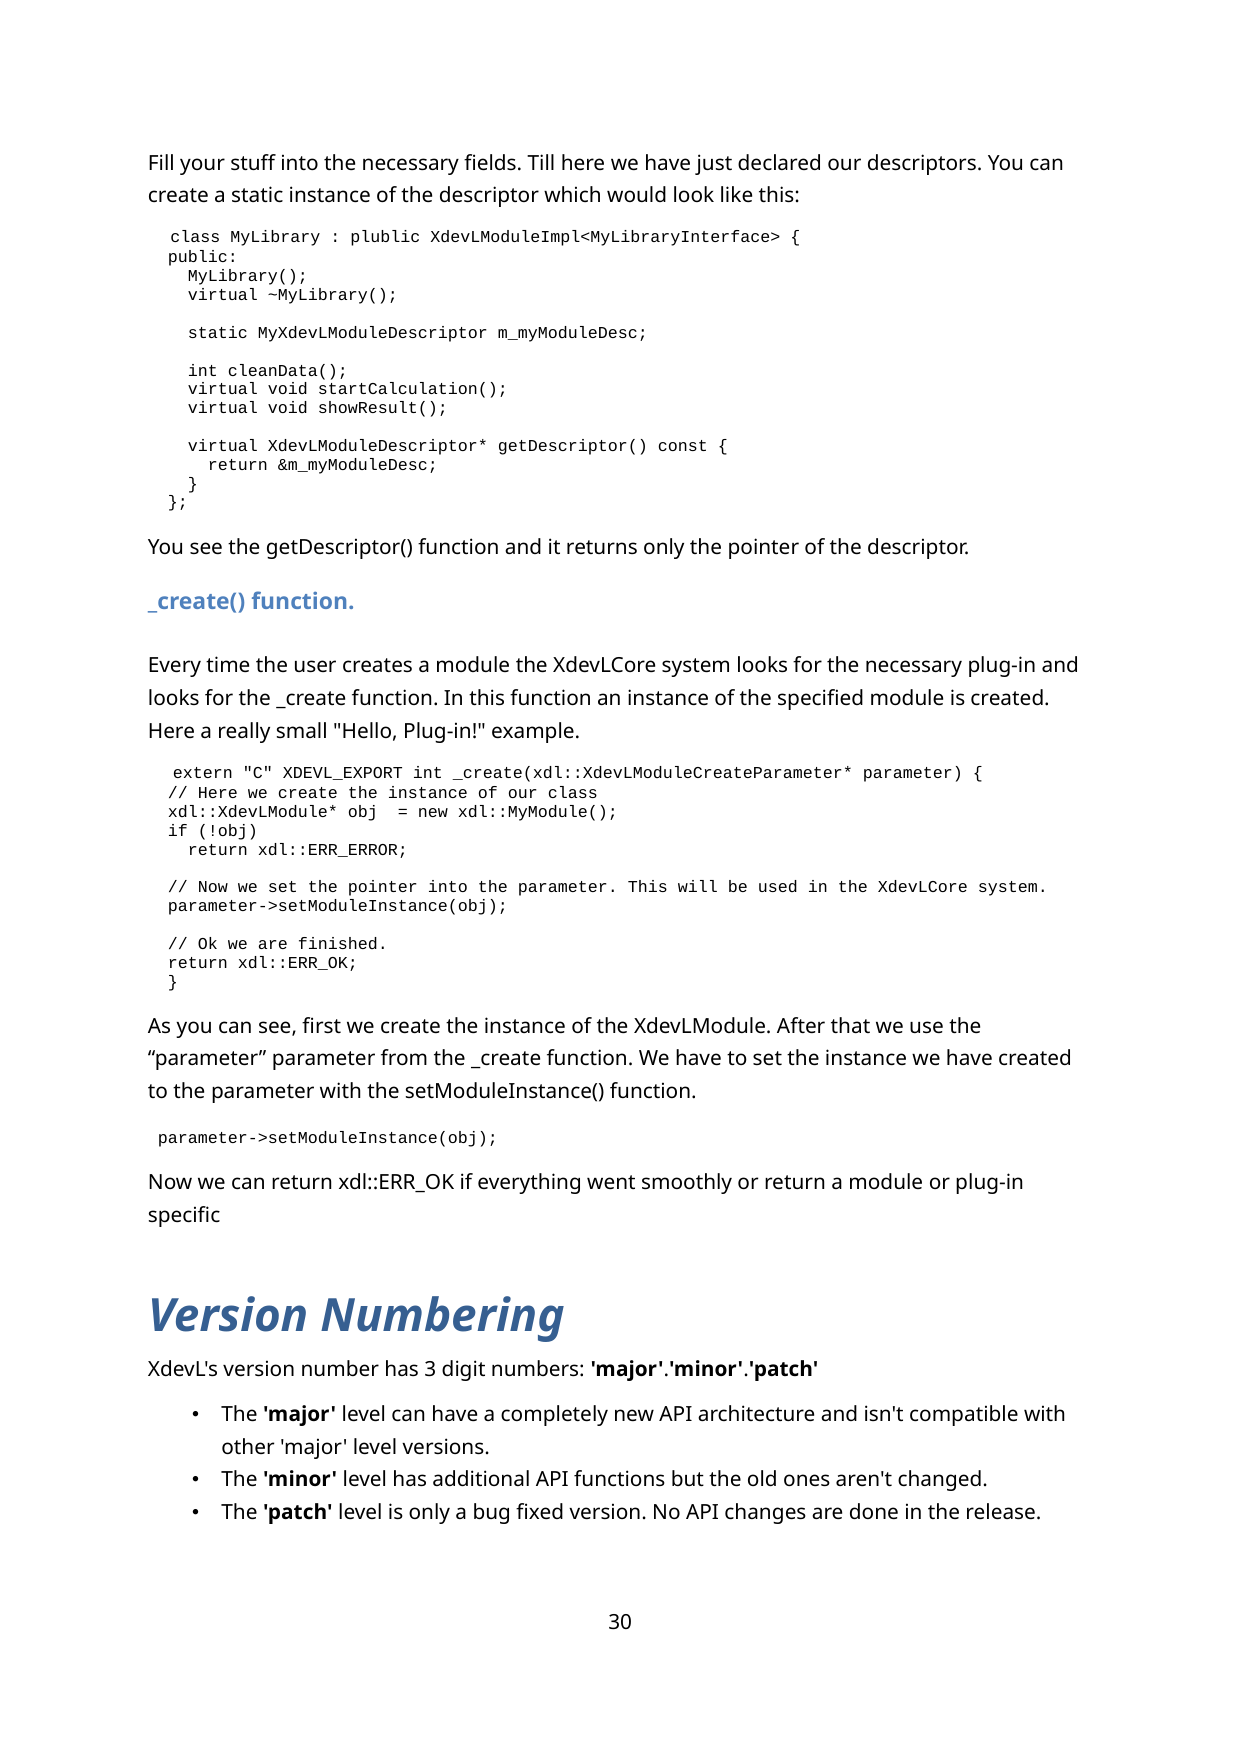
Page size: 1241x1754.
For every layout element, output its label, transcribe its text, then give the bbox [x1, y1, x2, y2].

text } [148, 973, 1092, 992]
list The 'minor' level has additional API functions but the old ones aren't changed. [192, 1464, 1092, 1493]
text // Now we set the pointer into the parameter. This will be used in the XdevLCore system. [148, 879, 1092, 898]
text Every time the user creates a module the XdevLCore system looks for the necessary plug-in and looks for the _create function. In this function an instance of the specified module is created. Here a really small "Hello, Plug-in!" example. [148, 651, 1092, 744]
text MyLibrary(); [148, 268, 1092, 287]
text } [148, 475, 1092, 494]
text virtual XdevLModuleDescriptor* getDescriptor() const { [148, 437, 1092, 456]
text xdl::XdevLModule* obj = new xdl::MyModule(); [148, 803, 1092, 822]
text }; [148, 494, 1092, 513]
text virtual void startCalculation(); [148, 381, 1092, 400]
text class MyLibrary : plublic XdevLModuleImpl<MyLibraryInterface> { [148, 225, 1092, 249]
text virtual ~MyLibrary(); [148, 287, 1092, 306]
subtitle _create() function. [148, 585, 1092, 616]
text static MyXdevLModuleDescriptor m_myModuleDesc; [148, 324, 1092, 343]
text parameter->setModuleInstance(obj); [148, 1129, 1092, 1148]
text As you can see, first we create the instance of the XdevLModule. After that we use the “parameter” parameter from the _create function. We have to set the instance we have created to the parameter with the setModuleInstance() function. [148, 1011, 1092, 1104]
text Now we can return xdl::ERR_OK if everything went smoothly or return a module or plug-in specific [148, 1167, 1092, 1228]
subtitle Version Numbering [148, 1282, 1092, 1345]
text return &m_myModuleDesc; [148, 456, 1092, 475]
text Fill your stuff into the necessary fields. Till here we have just declared our descriptors. You can create a static instance of the descriptor which would look like this: [148, 148, 1092, 209]
text You see the getDescriptor() function and it returns only the pointer of the descriptor. [148, 532, 1092, 560]
text return xdl::ERR_OK; [148, 954, 1092, 973]
text virtual void showResult(); [148, 400, 1092, 419]
text XdevL's version number has 3 digit numbers: 'major'.'minor'.'patch' [148, 1354, 1092, 1382]
text parameter->setModuleInstance(obj); [148, 898, 1092, 917]
text return xdl::ERR_ERROR; [148, 841, 1092, 860]
list The 'patch' level is only a bug fixed version. No API changes are done in the release. [192, 1497, 1092, 1525]
text if (!obj) [148, 822, 1092, 841]
list The 'major' level can have a completely new API architecture and isn't compatible with other 'major' level versions. [192, 1399, 1092, 1460]
text public: [148, 249, 1092, 268]
text // Ok we are finished. [148, 935, 1092, 954]
text extern "C" XDEVL_EXPORT int _create(xdl::XdevLModuleCreateParameter* parameter) { [148, 761, 1092, 784]
text int cleanData(); [148, 362, 1092, 381]
text // Here we create the instance of our class [148, 784, 1092, 803]
